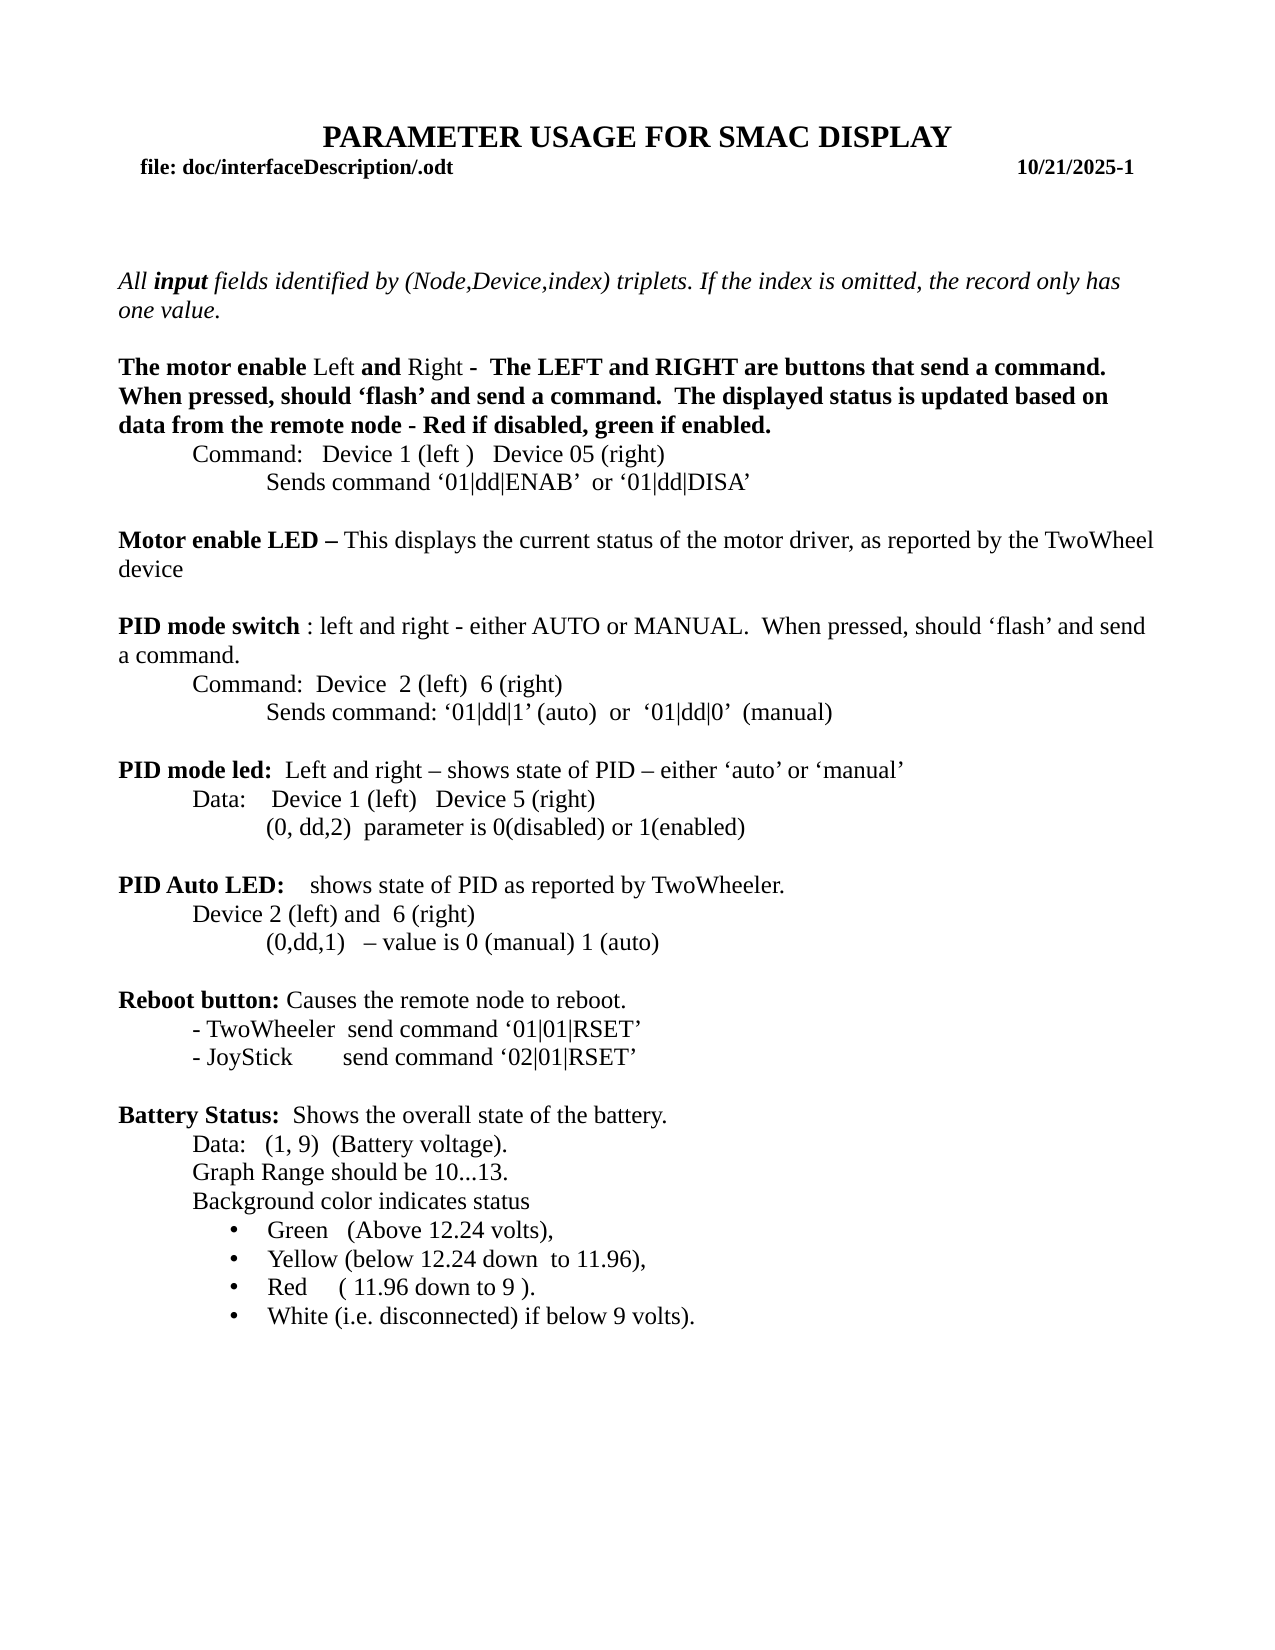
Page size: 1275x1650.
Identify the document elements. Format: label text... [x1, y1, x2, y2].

text (0, dd,2) parameter is 0(disabled) or 1(enabled) [118, 812, 1157, 841]
text Data: (1, 9) (Battery voltage). [192, 1129, 1157, 1157]
text PID mode led: Left and right – shows state of PID – either ‘auto’ or ‘manual’ [118, 755, 1157, 784]
text - JoyStick send command ‘02|01|RSET’ [192, 1042, 1157, 1071]
list Red ( 11.96 down to 9 ). [229, 1272, 1157, 1301]
text Command: Device 1 (left ) Device 05 (right) [192, 439, 1157, 467]
text Reboot button: Causes the remote node to reboot. [118, 985, 1157, 1014]
text - TwoWheeler send command ‘01|01|RSET’ [192, 1014, 1157, 1042]
text Device 2 (left) and 6 (right) [192, 899, 1157, 927]
list Green (Above 12.24 volts), [229, 1215, 1157, 1244]
text PID mode switch : left and right - either AUTO or MANUAL. When pressed, should ‘flash’ and send a command. [118, 611, 1157, 669]
text Graph Range should be 10...13. [192, 1157, 1157, 1186]
text The motor enable Left and Right - The LEFT and RIGHT are buttons that send a command. When pressed, should ‘flash’ and send a command. The displayed status is updated based on data from the remote node - Red if disabled, green if enabled. [118, 352, 1157, 439]
text (0,dd,1) – value is 0 (manual) 1 (auto) [192, 927, 1157, 956]
text Battery Status: Shows the overall state of the battery. [118, 1100, 1157, 1129]
text Data: Device 1 (left) Device 5 (right) [192, 784, 1157, 812]
text All input fields identified by (Node,Device,index) triplets. If the index is omitted, the record only has one value. [118, 266, 1157, 324]
text Command: Device 2 (left) 6 (right) [192, 669, 1157, 697]
text Sends command ‘01|dd|ENAB’ or ‘01|dd|DISA’ [192, 467, 1157, 496]
text Background color indicates status [192, 1186, 1157, 1215]
text PID Auto LED: shows state of PID as reported by TwoWheeler. [118, 870, 1157, 899]
text Motor enable LED – This displays the current status of the motor driver, as reported by the TwoWheel device [118, 525, 1157, 582]
text Sends command: ‘01|dd|1’ (auto) or ‘01|dd|0’ (manual) [192, 697, 1157, 755]
list Yellow (below 12.24 down to 11.96), [229, 1244, 1157, 1272]
list White (i.e. disconnected) if below 9 volts). [229, 1301, 1157, 1330]
